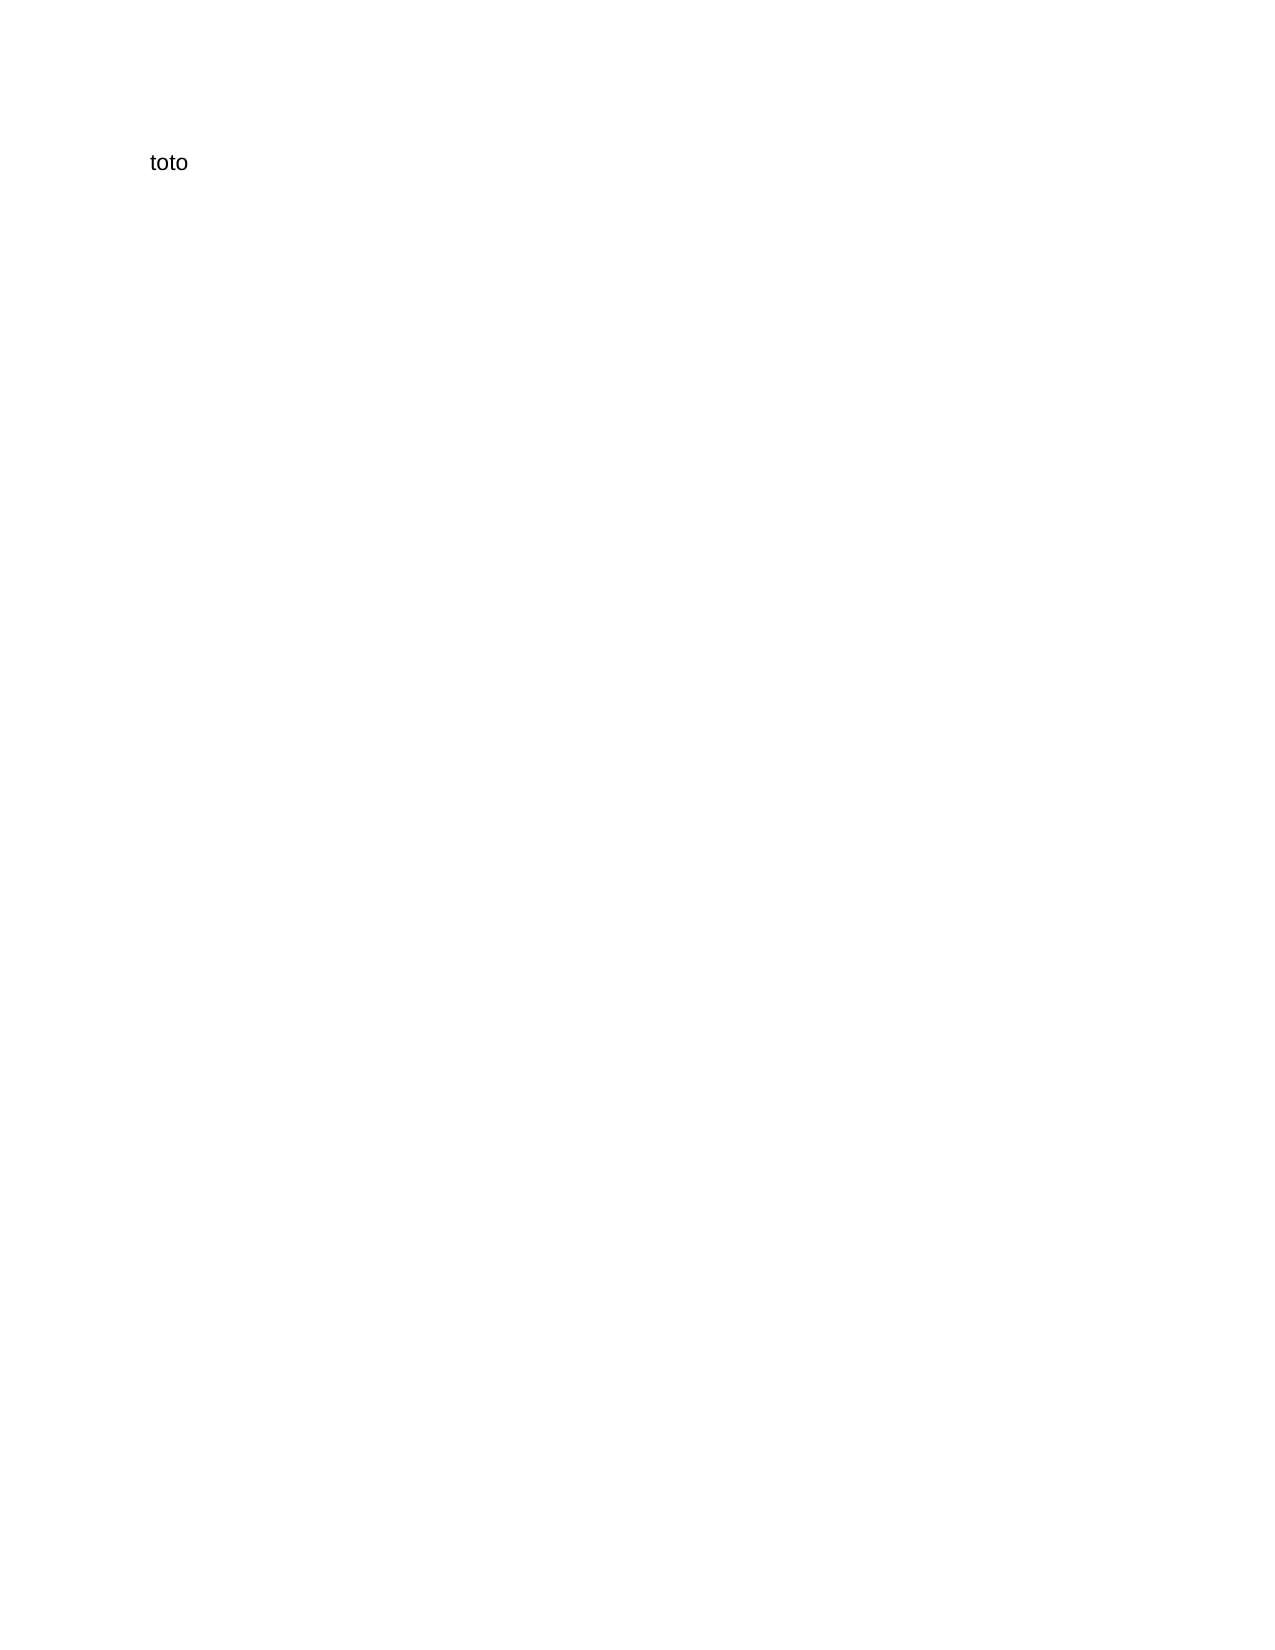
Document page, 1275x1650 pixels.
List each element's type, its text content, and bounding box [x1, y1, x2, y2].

text toto [150, 150, 1125, 176]
